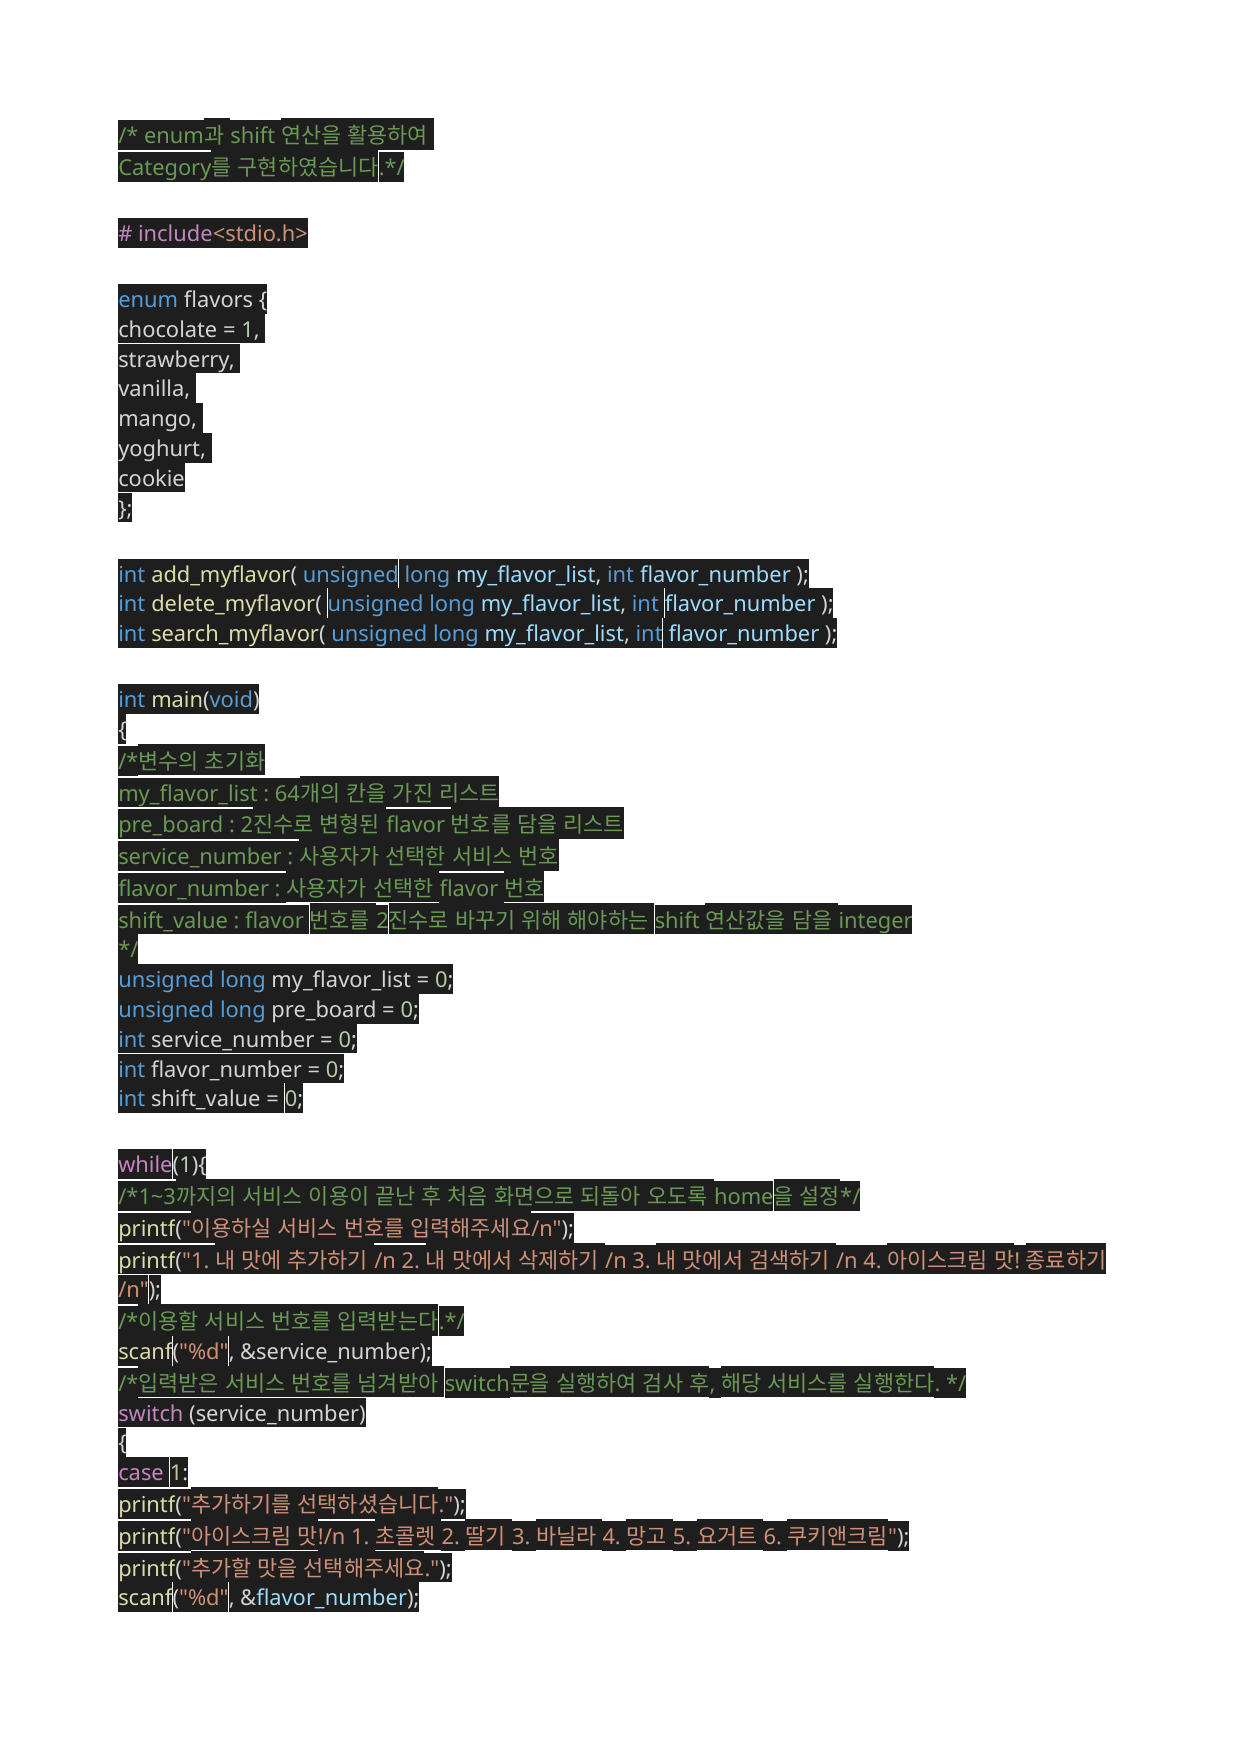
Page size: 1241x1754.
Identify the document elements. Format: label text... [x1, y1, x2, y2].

text scanf("%d", &flavor_number); [118, 1582, 1122, 1612]
text { [118, 714, 1122, 744]
text printf("아이스크림 맛!/n 1. 초콜렛 2. 딸기 3. 바닐라 4. 망고 5. 요거트 6. 쿠키앤크림"); [118, 1519, 1122, 1551]
text Category를 구현하였습니다.*/ [118, 150, 1122, 182]
text printf("추가할 맛을 선택해주세요."); [118, 1551, 1122, 1582]
text printf("이용하실 서비스 번호를 입력해주세요/n"); [118, 1211, 1122, 1243]
text /* enum과 shift 연산을 활용하여 [118, 118, 1122, 150]
text /*입력받은 서비스 번호를 넘겨받아 switch문을 실행하여 검사 후, 해당 서비스를 실행한다. */ [118, 1366, 1122, 1398]
text int search_myflavor( unsigned long my_flavor_list, int flavor_number ); [118, 618, 1122, 648]
text vanilla, [118, 373, 1122, 403]
text pre_board : 2진수로 변형된 flavor 번호를 담을 리스트 [118, 807, 1122, 839]
text int add_myflavor( unsigned long my_flavor_list, int flavor_number ); [118, 558, 1122, 588]
text service_number : 사용자가 선택한 서비스 번호 [118, 839, 1122, 871]
text # include<stdio.h> [118, 218, 1122, 248]
text printf("1. 내 맛에 추가하기 /n 2. 내 맛에서 삭제하기 /n 3. 내 맛에서 검색하기 /n 4. 아이스크림 맛! 종료하기 /n"); [118, 1243, 1122, 1304]
text enum flavors { [118, 284, 1122, 314]
text /*1~3까지의 서비스 이용이 끝난 후 처음 화면으로 되돌아 오도록 home을 설정*/ [118, 1179, 1122, 1211]
text scanf("%d", &service_number); [118, 1336, 1122, 1366]
text chocolate = 1, [118, 314, 1122, 343]
text }; [118, 492, 1122, 522]
text /*이용할 서비스 번호를 입력받는다.*/ [118, 1304, 1122, 1336]
text switch (service_number) [118, 1398, 1122, 1427]
text flavor_number : 사용자가 선택한 flavor 번호 [118, 871, 1122, 903]
text while(1){ [118, 1149, 1122, 1179]
text int service_number = 0; [118, 1024, 1122, 1053]
text unsigned long pre_board = 0; [118, 994, 1122, 1024]
text /*변수의 초기화 [118, 744, 1122, 776]
text int main(void) [118, 684, 1122, 714]
text strawberry, [118, 343, 1122, 373]
text int delete_myflavor( unsigned long my_flavor_list, int flavor_number ); [118, 588, 1122, 618]
text int flavor_number = 0; [118, 1053, 1122, 1083]
text shift_value : flavor 번호를 2진수로 바꾸기 위해 해야하는 shift 연산값을 담을 integer [118, 903, 1122, 934]
text */ [118, 934, 1122, 964]
text unsigned long my_flavor_list = 0; [118, 964, 1122, 994]
text mango, [118, 403, 1122, 433]
text { [118, 1427, 1122, 1457]
text case 1: [118, 1457, 1122, 1487]
text int shift_value = 0; [118, 1083, 1122, 1113]
text yoghurt, [118, 433, 1122, 463]
text printf("추가하기를 선택하셨습니다."); [118, 1487, 1122, 1519]
text my_flavor_list : 64개의 칸을 가진 리스트 [118, 776, 1122, 807]
text cookie [118, 463, 1122, 492]
